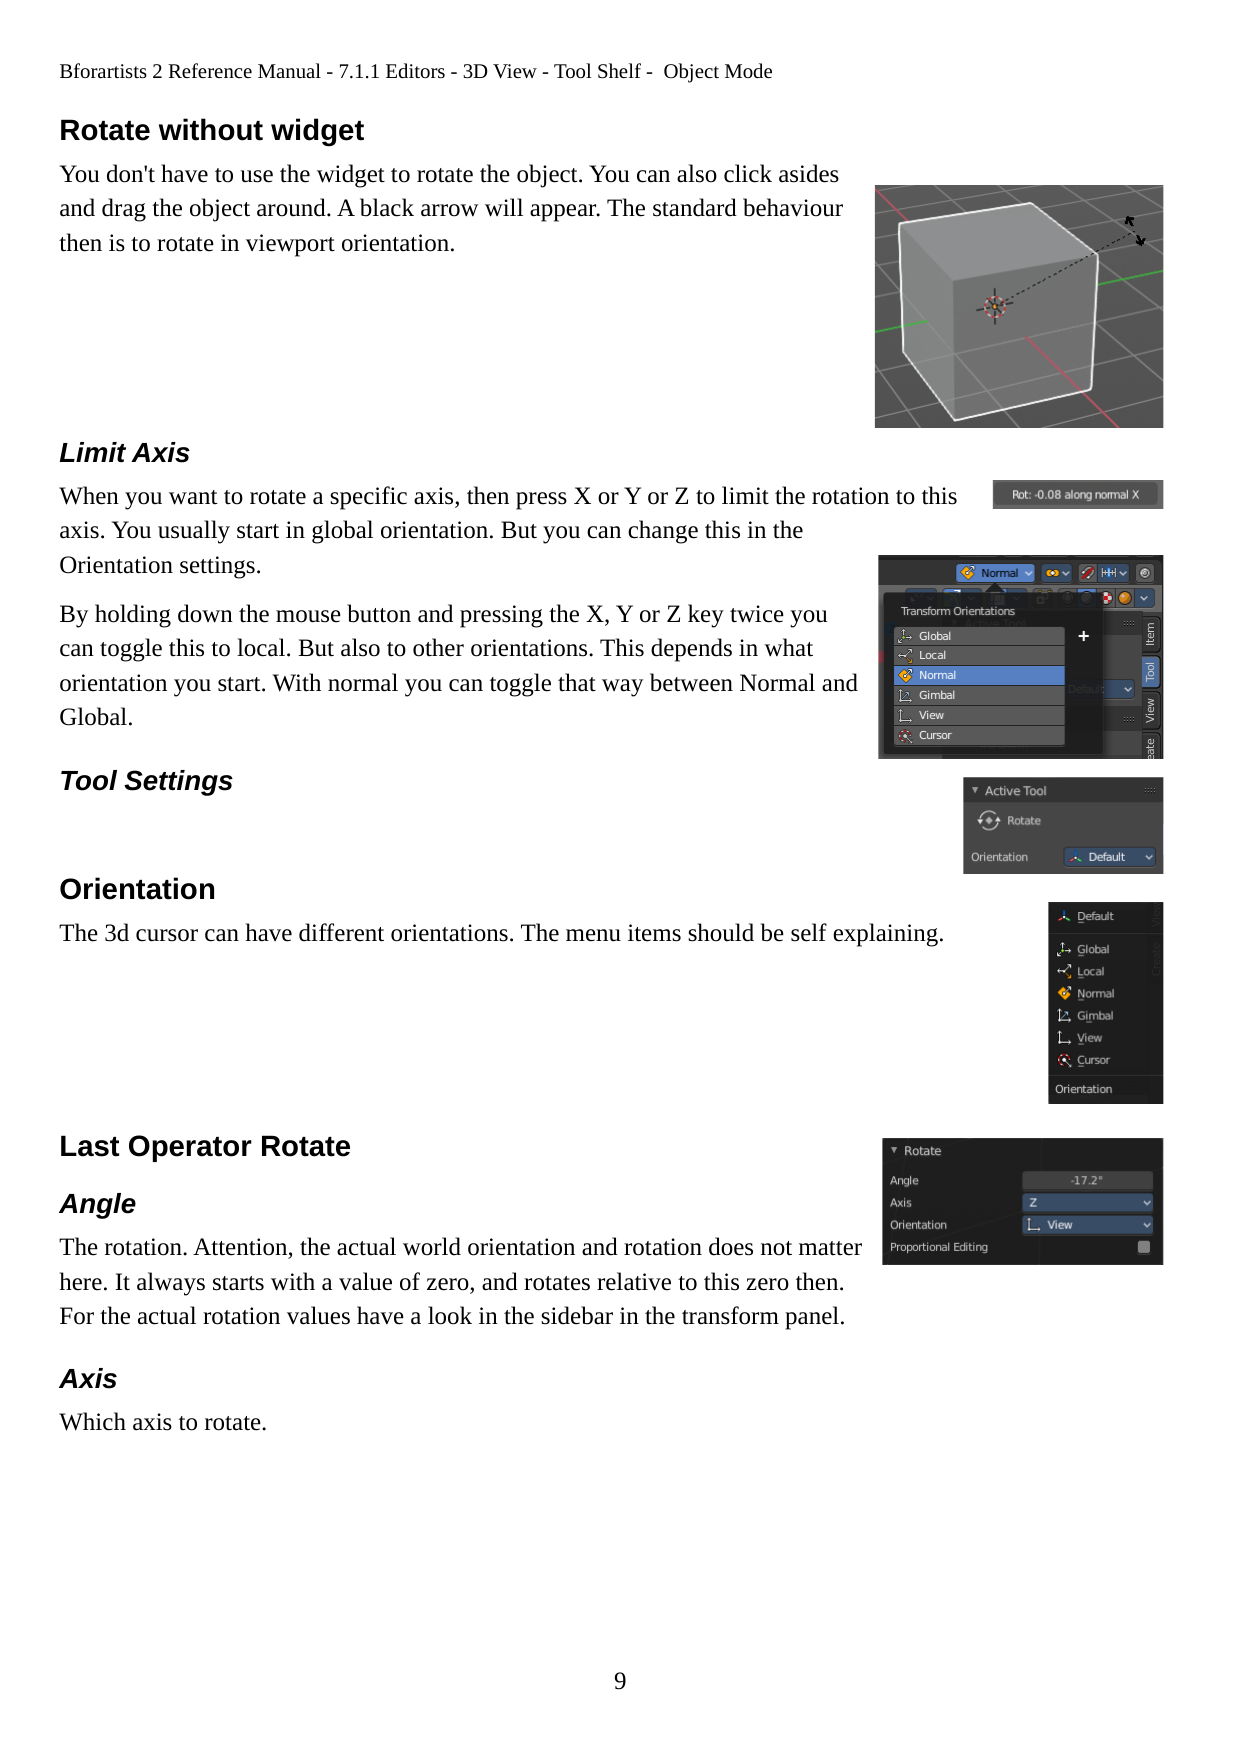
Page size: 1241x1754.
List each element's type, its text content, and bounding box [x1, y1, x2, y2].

subtitle Orientation [59, 872, 1181, 906]
subtitle Last Operator Rotate [59, 1129, 1181, 1163]
text The rotation. Attention, the actual world orientation and rotation does not matter here. It always starts with a value of zero, and rotates relative to this zero then. For the actual rotation values have a look in the sidebar in the transform panel. [59, 1232, 1181, 1330]
subtitle Angle [59, 1188, 882, 1220]
picture [878, 555, 1164, 759]
subtitle Tool Settings [59, 764, 1181, 796]
picture [992, 480, 1164, 509]
subtitle [1164, 1188, 1181, 1220]
text Which axis to rotate. [59, 1407, 1181, 1436]
picture [1048, 902, 1164, 1104]
text You don't have to use the widget to rotate the object. You can also click asides and drag the object around. A black arrow will appear. The standard behaviour then is to rotate in viewport orientation. [59, 159, 1181, 257]
picture [882, 1138, 1164, 1265]
picture [874, 185, 1164, 428]
text When you want to rotate a specific axis, then press X or Y or Z to limit the rotation to this axis. You usually start in global orientation. But you can change this in the Orientation settings. [59, 481, 1181, 579]
subtitle Rotate without widget [59, 113, 1181, 146]
text By holding down the mouse button and pressing the X, Y or Z key twice you can toggle this to local. But also to other orientations. This depends in what orientation you start. With normal you can toggle that way between Normal and Global. [59, 599, 878, 731]
picture [963, 777, 1164, 874]
text The 3d cursor can have different orientations. The menu items should be self explaining. [59, 918, 1048, 947]
subtitle Axis [59, 1363, 1181, 1394]
subtitle Limit Axis [59, 437, 1181, 468]
